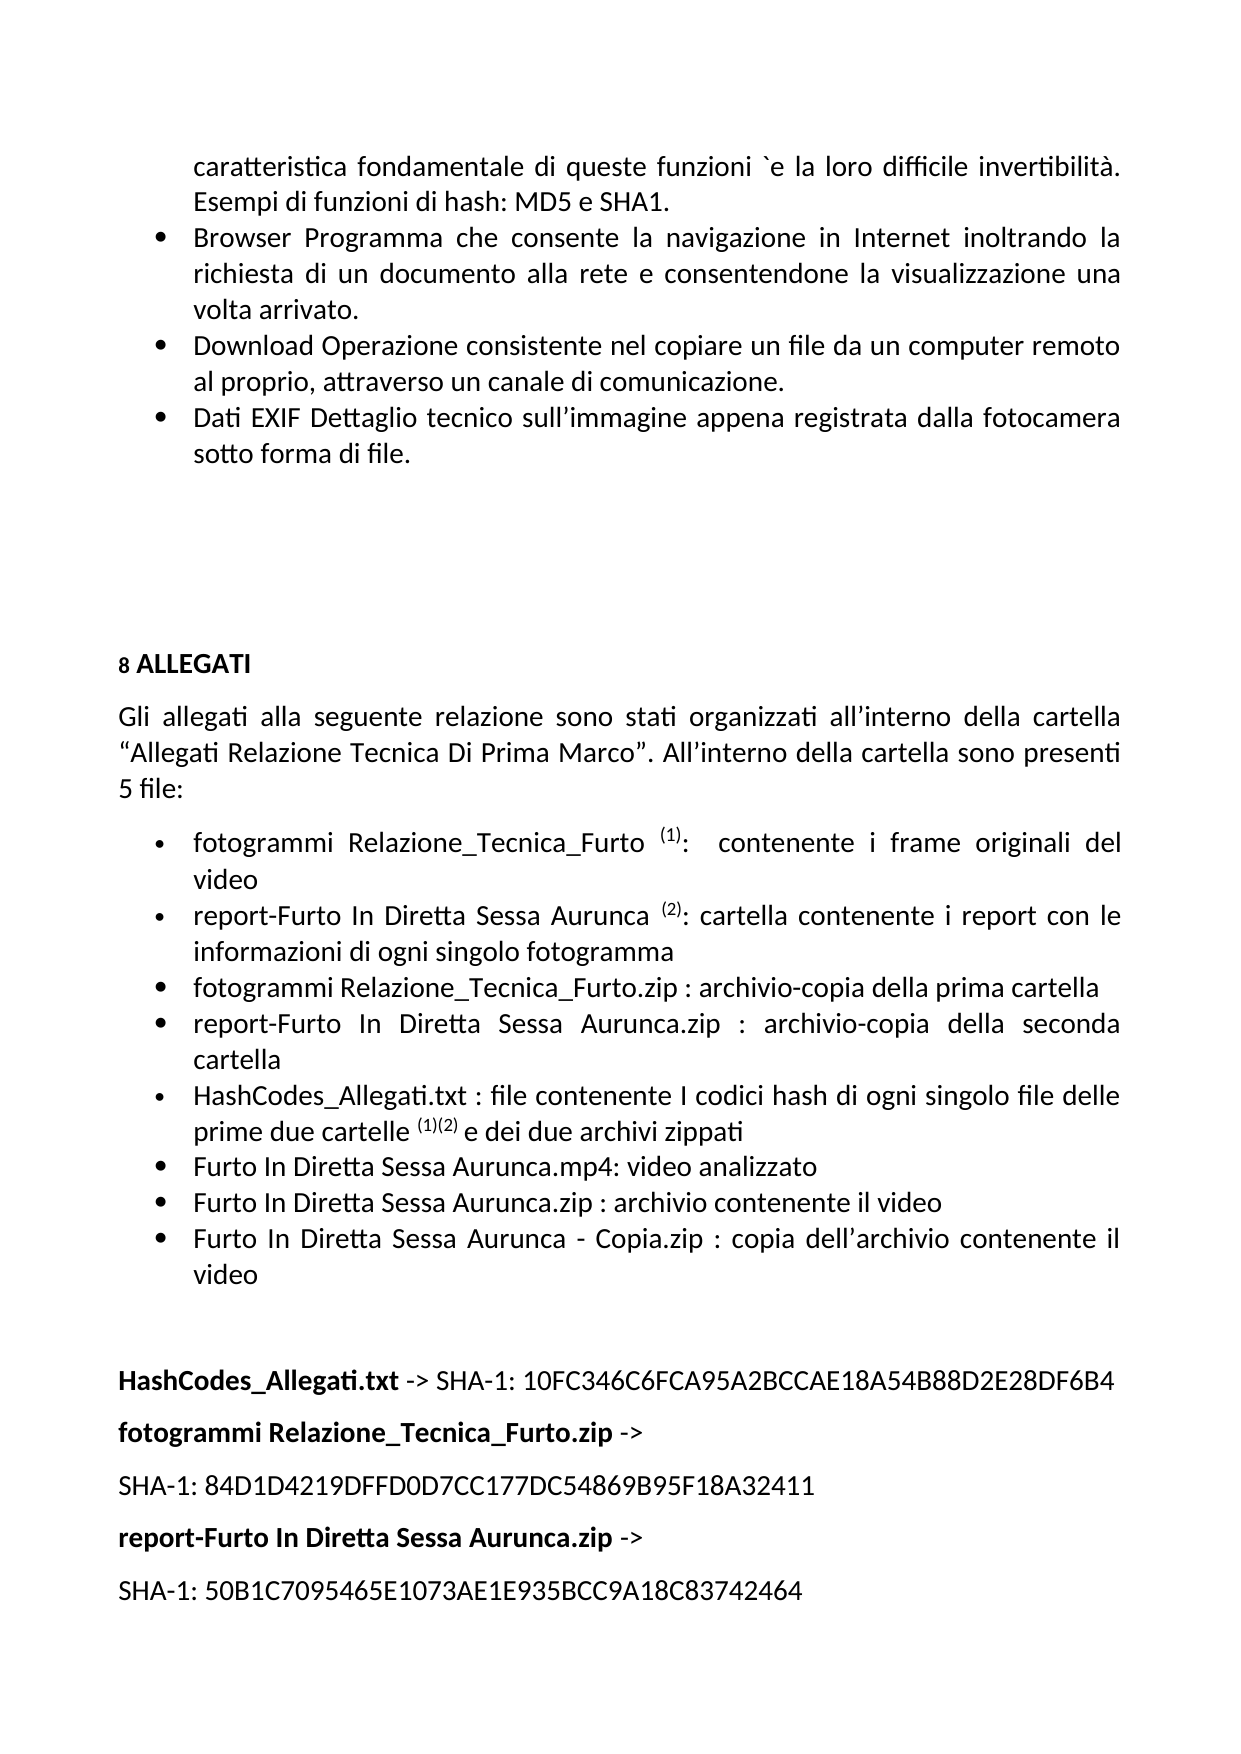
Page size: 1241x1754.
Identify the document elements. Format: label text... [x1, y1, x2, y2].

list report-Furto In Diretta Sessa Aurunca (2): cartella contenente i report con le informazioni di ogni singolo fotogramma [156, 897, 1122, 968]
list fotogrammi Relazione_Tecnica_Furto (1): ­­ contenente i frame originali del video [156, 823, 1122, 897]
text Gli allegati alla seguente relazione sono stati organizzati all’interno della cartella “Allegati Relazione Tecnica Di Prima Marco”. All’interno della cartella sono presenti 5 file: [118, 698, 1122, 806]
list fotogrammi Relazione_Tecnica_Furto.zip : archivio-copia della prima cartella [156, 969, 1122, 1004]
text HashCodes_Allegati.txt -> SHA-1: 10FC346C6FCA95A2BCCAE18A54B88D2E28DF6B4 [118, 1362, 1122, 1397]
text 8 ALLEGATI [118, 646, 1122, 681]
list Dati EXIF Dettaglio tecnico sull’immagine appena registrata dalla fotocamera sotto forma di file. [156, 399, 1122, 471]
list Download Operazione consistente nel copiare un file da un computer remoto al proprio, attraverso un canale di comunicazione. [156, 327, 1122, 399]
list HashCodes_Allegati.txt : file contenente I codici hash di ogni singolo file delle prime due cartelle (1)(2) e dei due archivi zippati [156, 1077, 1122, 1148]
text fotogrammi Relazione_Tecnica_Furto.zip -> [118, 1414, 1122, 1450]
list caratteristica fondamentale di queste funzioni `e la loro difficile invertibilità. Esempi di funzioni di hash: MD5 e SHA1. [156, 148, 1122, 219]
list report-Furto In Diretta Sessa Aurunca.zip : archivio-copia della seconda cartella [156, 1005, 1122, 1076]
text SHA-1: 84D1D4219DFFD0D7CC177DC54869B95F18A32411 [118, 1467, 1122, 1502]
list Browser Programma che consente la navigazione in Internet inoltrando la richiesta di un documento alla rete e consentendone la visualizzazione una volta arrivato. [156, 219, 1122, 327]
list Furto In Diretta Sessa Aurunca - Copia.zip : copia dell’archivio contenente il video [156, 1220, 1122, 1292]
text SHA-1: 50B1C7095465E1073AE1E935BCC9A18C83742464 [118, 1572, 1122, 1608]
list Furto In Diretta Sessa Aurunca.zip : archivio contenente il video [156, 1184, 1122, 1220]
text report-Furto In Diretta Sessa Aurunca.zip -> [118, 1519, 1122, 1555]
list Furto In Diretta Sessa Aurunca.mp4: video analizzato [156, 1148, 1122, 1184]
